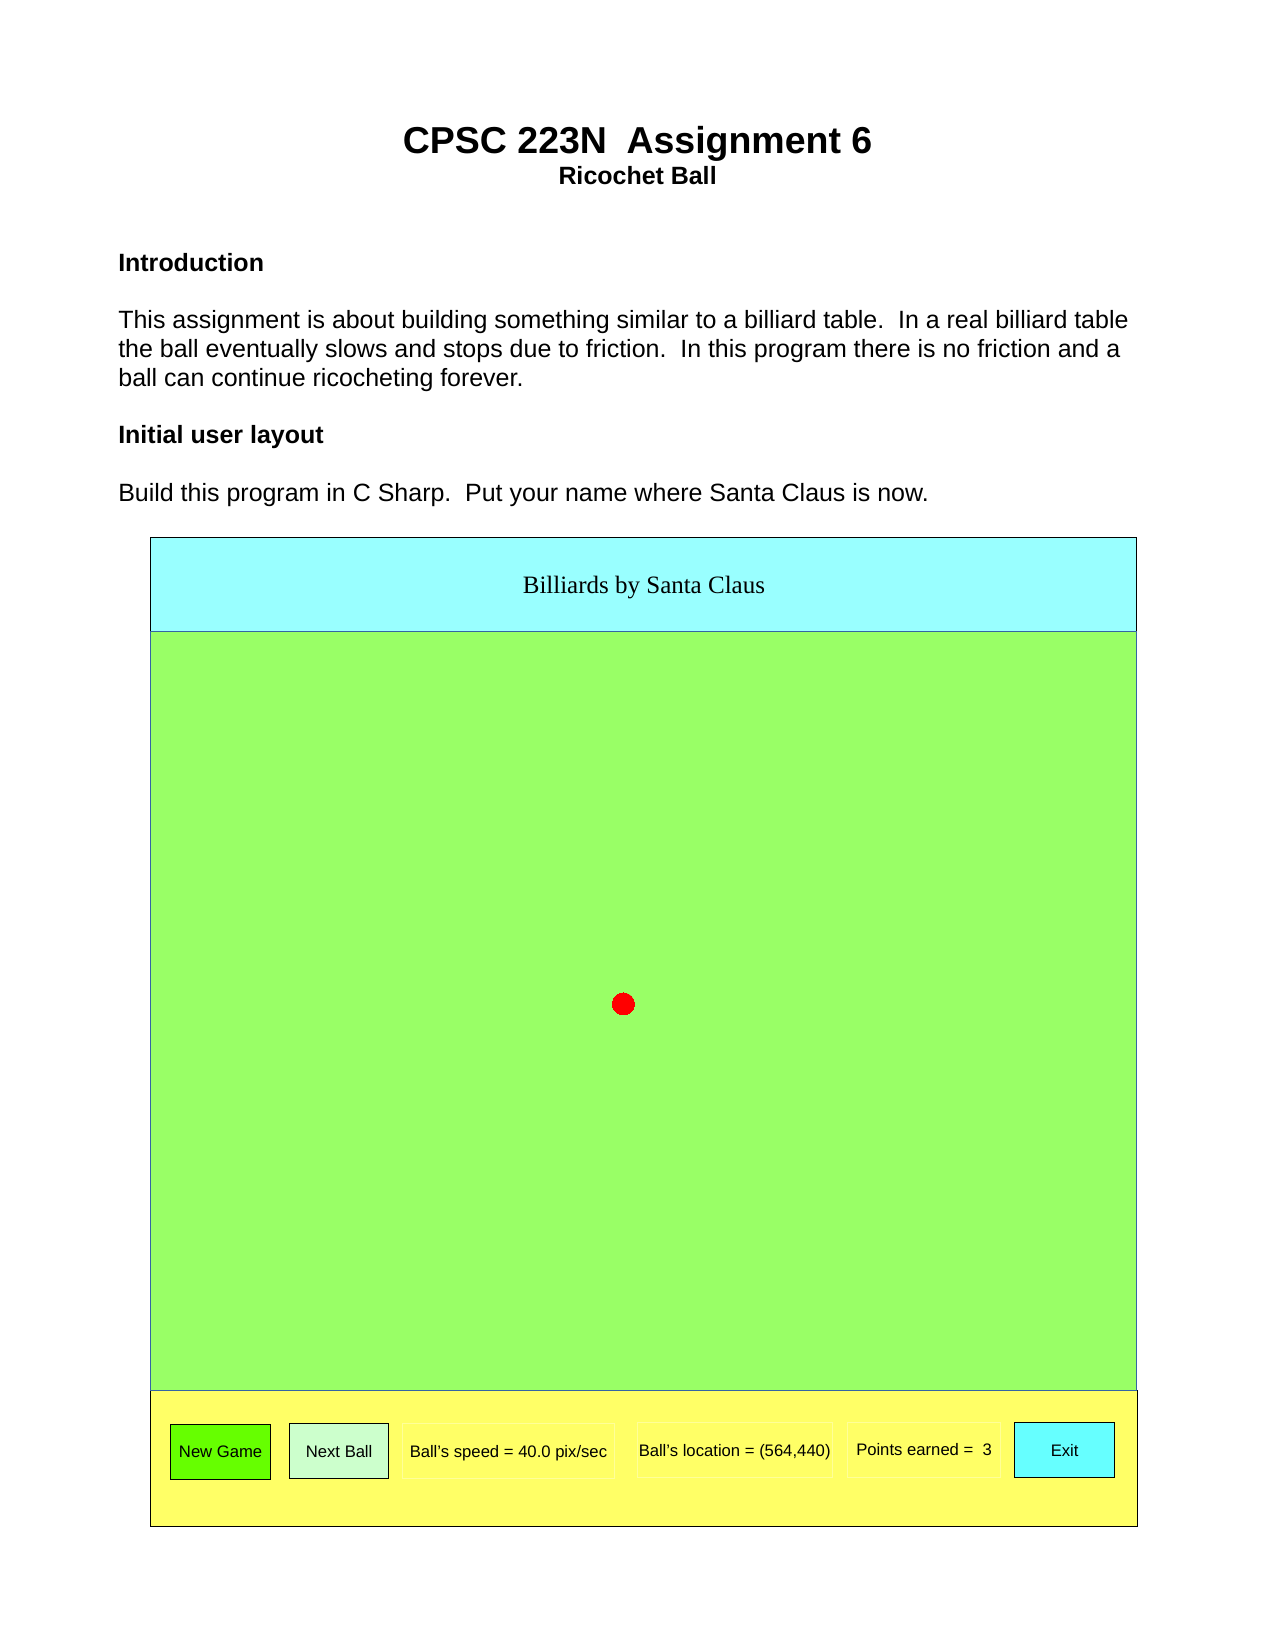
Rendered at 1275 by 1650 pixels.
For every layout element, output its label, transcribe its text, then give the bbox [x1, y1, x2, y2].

text Build this program in C Sharp. Put your name where Santa Claus is now. [118, 477, 1157, 506]
text Initial user layout [118, 420, 1157, 449]
text Introduction [118, 247, 1157, 276]
text Ricochet Ball [118, 161, 1157, 190]
text CPSC 223N Assignment 6 [118, 118, 1157, 161]
text This assignment is about building something similar to a billiard table. In a real billiard table the ball eventually slows and stops due to friction. In this program there is no friction and a ball can continue ricocheting forever. [118, 305, 1157, 391]
